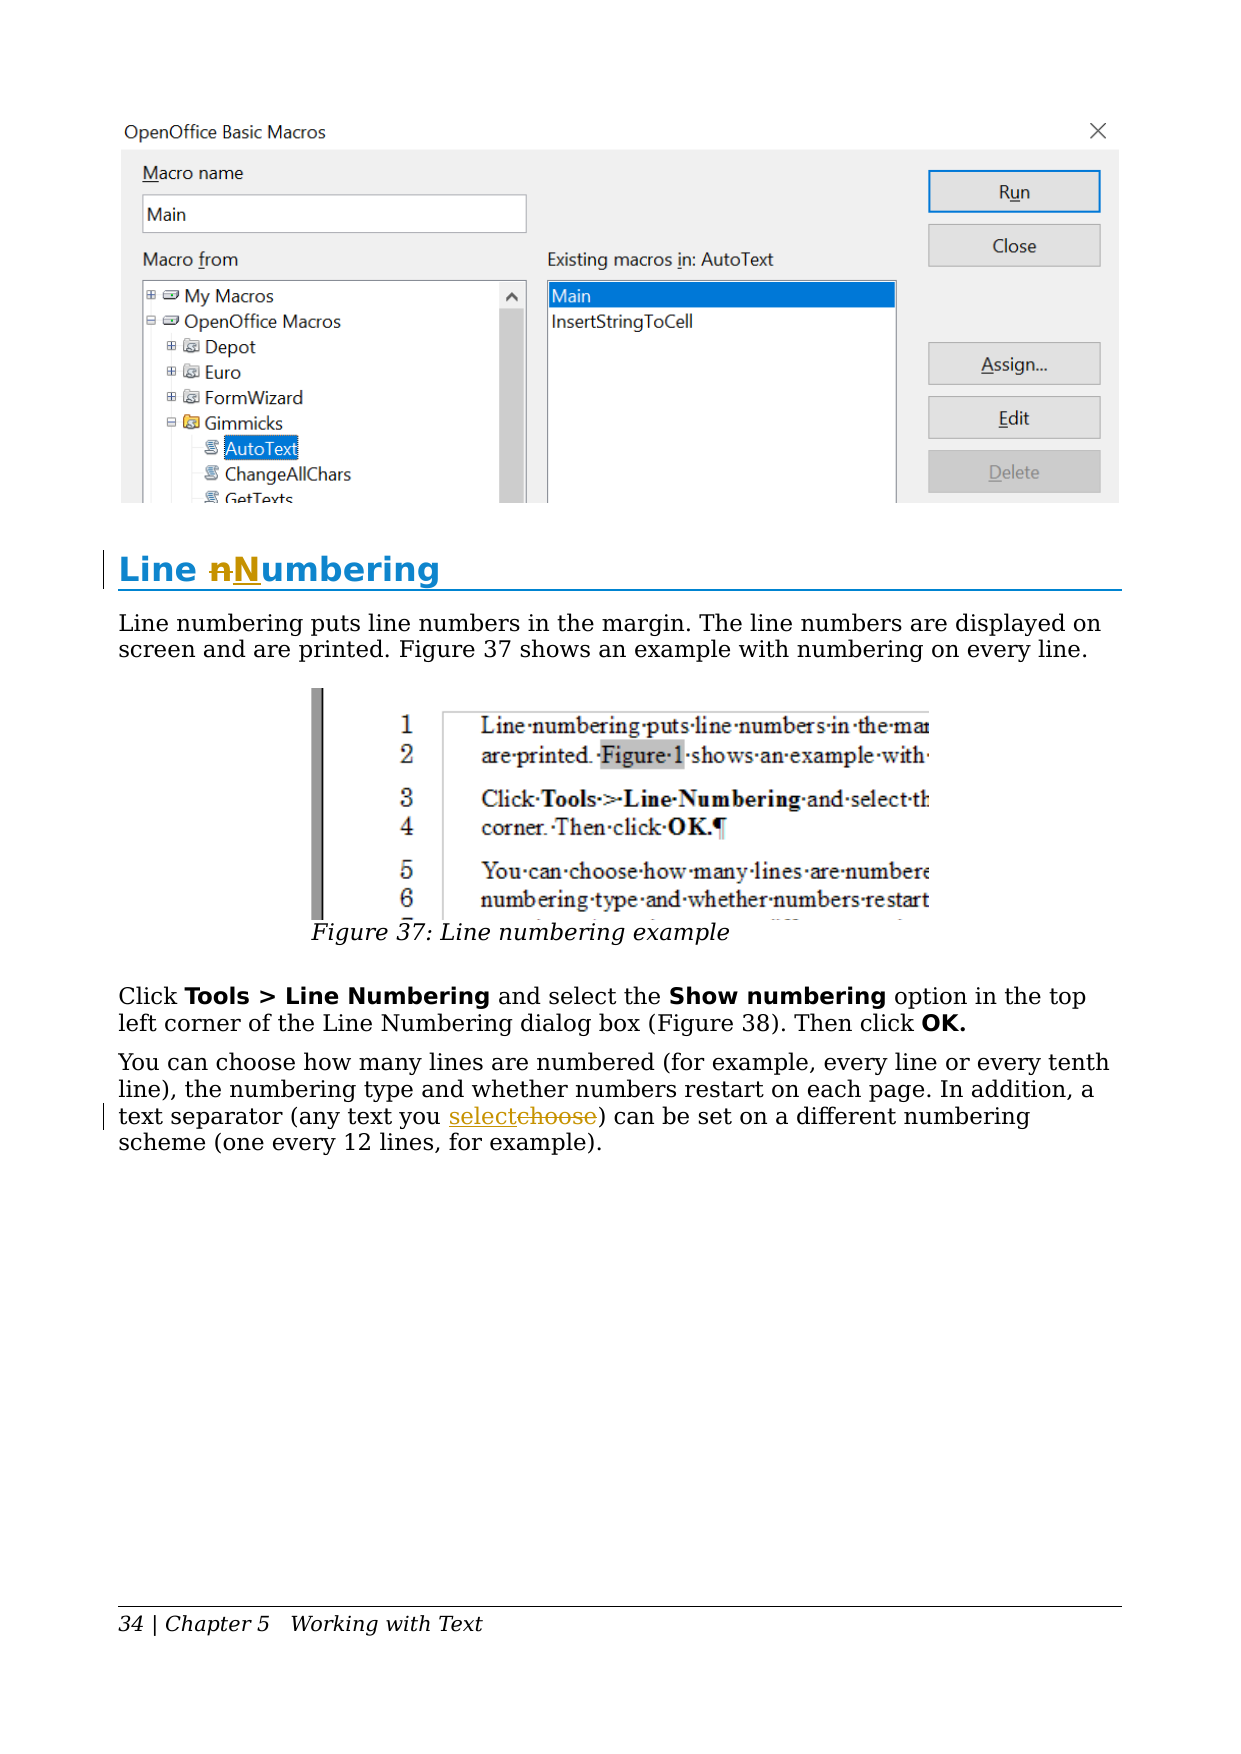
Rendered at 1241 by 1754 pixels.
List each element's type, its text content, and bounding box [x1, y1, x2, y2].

subtitle Line Numbering [118, 550, 1122, 589]
picture [311, 688, 929, 920]
text You can choose how many lines are numbered (for example, every line or every tenth line), the numbering type and whether numbers restart on each page. In addition, a text separator (any text you select) can be set on a different numbering scheme (one every 12 lines, for example). [118, 1049, 1122, 1156]
picture [121, 118, 1119, 503]
text Line numbering puts line numbers in the margin. The line numbers are displayed on screen and are printed. Figure 37 shows an example with numbering on every line. [118, 610, 1122, 663]
text Click Tools > Line Numbering and select the Show numbering option in the top left corner of the Line Numbering dialog box (Figure 38). Then click OK. [118, 983, 1122, 1037]
text Figure 37: Line numbering example [311, 920, 929, 946]
